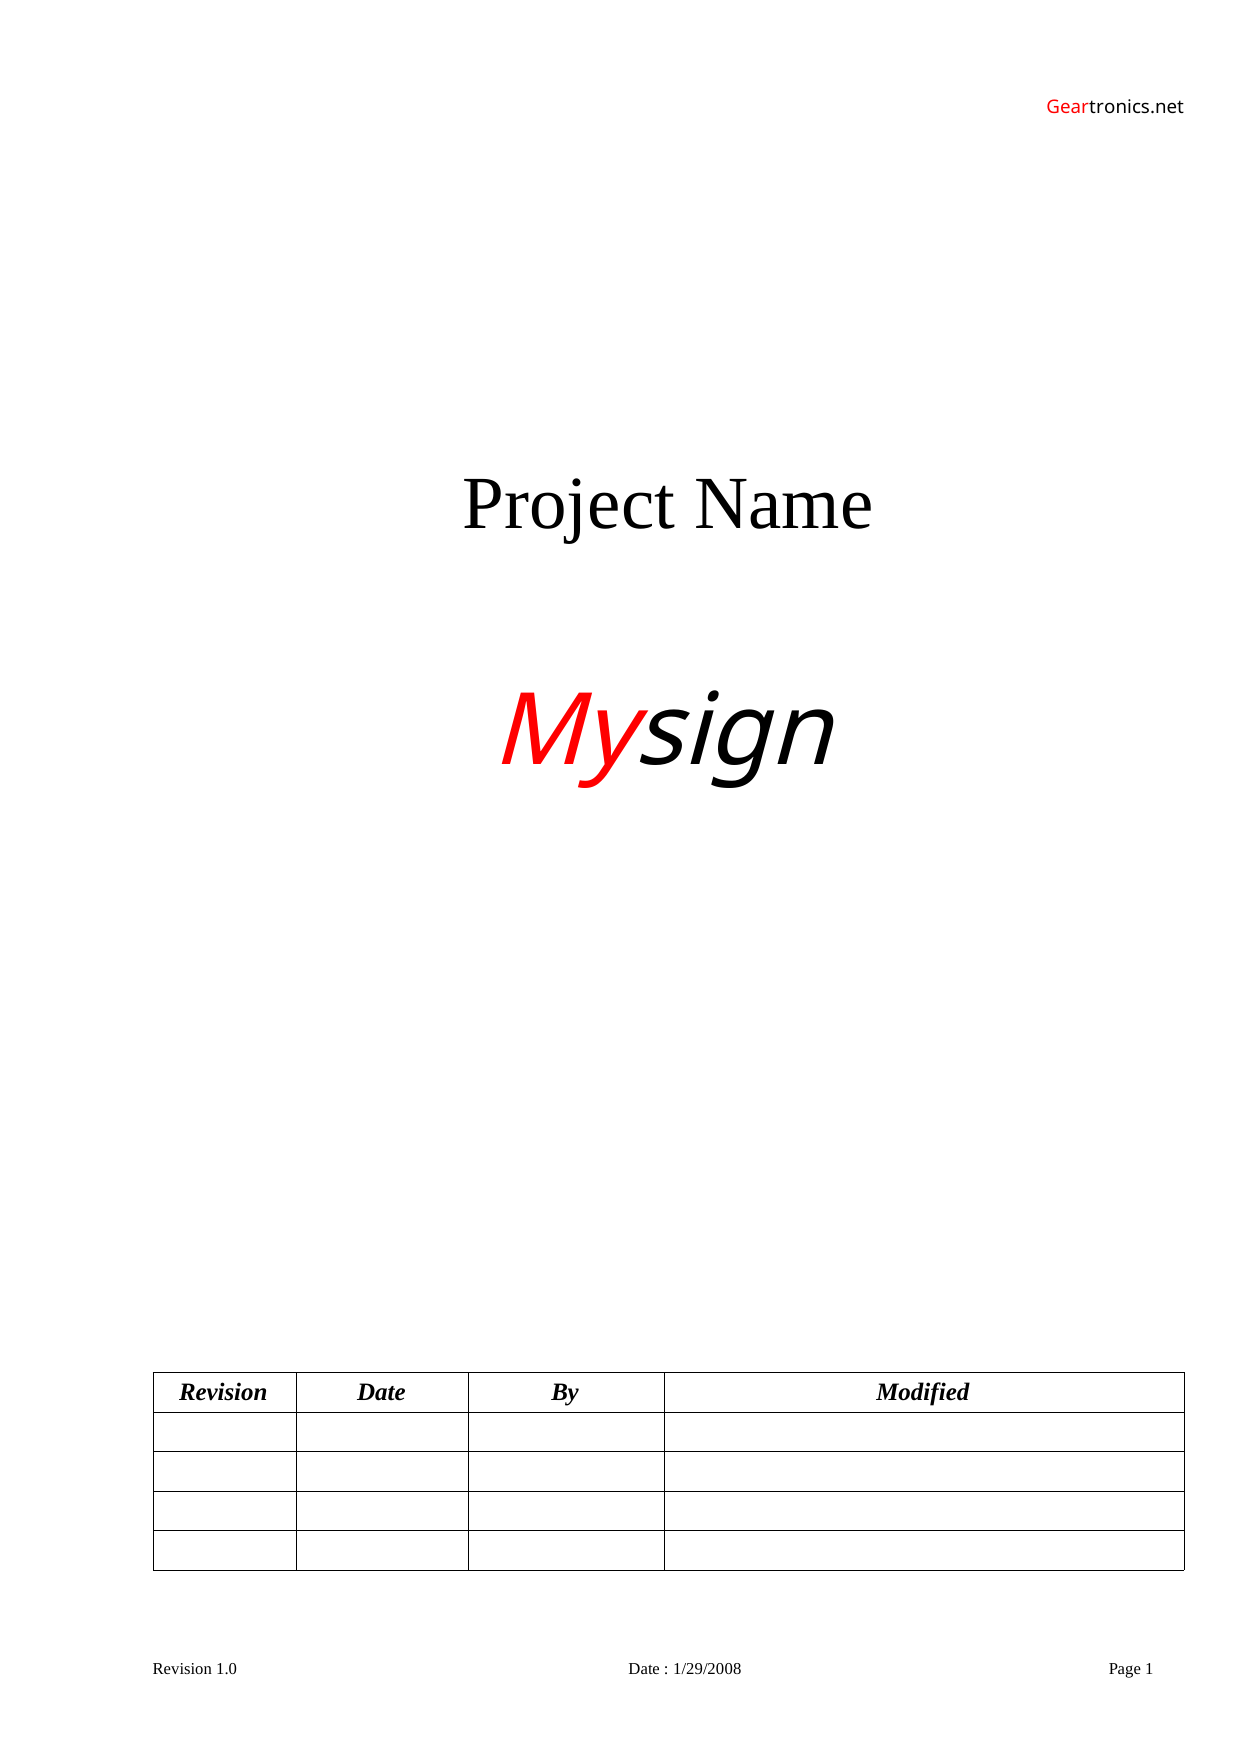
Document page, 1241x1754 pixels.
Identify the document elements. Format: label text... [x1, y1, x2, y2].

table_cell [469, 1492, 664, 1530]
text Project Name [152, 462, 1184, 545]
table_cell [154, 1413, 296, 1451]
table_cell [154, 1492, 296, 1530]
table_cell [665, 1413, 1184, 1451]
table_cell [665, 1531, 1184, 1570]
table_cell [297, 1452, 468, 1491]
table_cell [154, 1531, 296, 1570]
table_header By [469, 1373, 664, 1412]
table_header Date [297, 1373, 468, 1412]
table_cell [665, 1452, 1184, 1491]
table_cell [297, 1413, 468, 1451]
table_cell [297, 1531, 468, 1570]
table_cell [297, 1492, 468, 1530]
table_cell [665, 1492, 1184, 1530]
table_cell [469, 1452, 664, 1491]
table_cell [469, 1531, 664, 1570]
table_header Modified [665, 1373, 1184, 1412]
text Mysign [152, 658, 1184, 809]
table_header Revision [154, 1373, 296, 1412]
table_cell [154, 1452, 296, 1491]
table_cell [469, 1413, 664, 1451]
